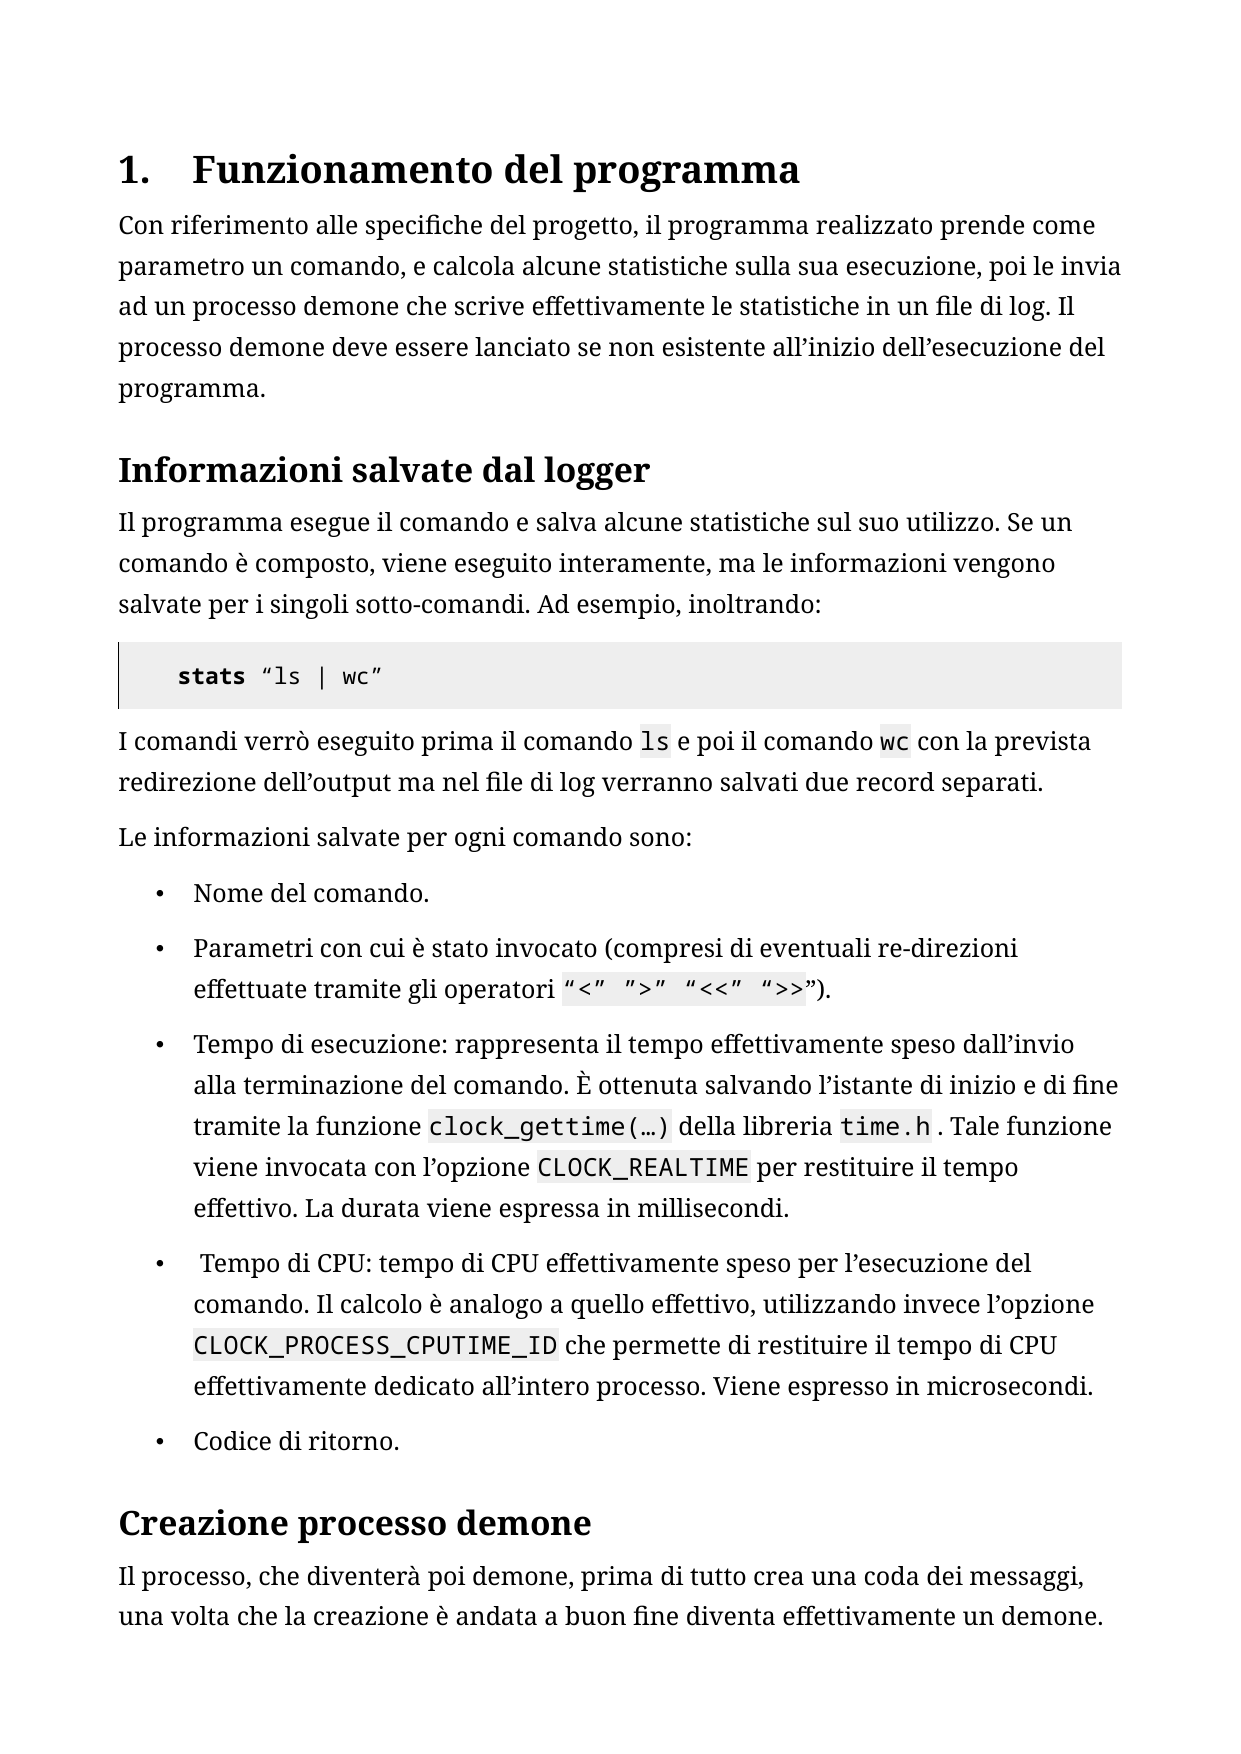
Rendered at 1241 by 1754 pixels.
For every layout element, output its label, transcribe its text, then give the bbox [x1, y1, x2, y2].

list Nome del comando. [156, 875, 1122, 909]
list Parametri con cui è stato invocato (compresi di eventuali re-direzioni effettuate tramite gli operatori “<” ”>” “<<” “>>”). [156, 931, 1122, 1006]
list Tempo di esecuzione: rappresenta il tempo effettivamente speso dall’invio alla terminazione del comando. È ottenuta salvando l’istante di inizio e di fine tramite la funzione clock_gettime(…) della libreria time.h . Tale funzione viene invocata con l’opzione CLOCK_REALTIME per restituire il tempo effettivo. La durata viene espressa in millisecondi. [156, 1027, 1122, 1224]
text Il processo, che diventerà poi demone, prima di tutto crea una coda dei messaggi, una volta che la creazione è andata a buon fine diventa effettivamente un demone. [118, 1558, 1122, 1633]
subtitle Funzionamento del programma [118, 143, 1122, 195]
text Il programma esegue il comando e salva alcune statistiche sul suo utilizzo. Se un comando è composto, viene eseguito interamente, ma le informazioni vengono salvate per i singoli sotto-comandi. Ad esempio, inoltrando: [118, 505, 1122, 621]
list Tempo di CPU: tempo di CPU effettivamente speso per l’esecuzione del comando. Il calcolo è analogo a quello effettivo, utilizzando invece l’opzione CLOCK_PROCESS_CPUTIME_ID che permette di restituire il tempo di CPU effettivamente dedicato all’intero processo. Viene espresso in microsecondi. [156, 1246, 1122, 1402]
text stats “ls | wc” [119, 642, 1122, 709]
text I comandi verrò eseguito prima il comando ls e poi il comando wc con la prevista redirezione dell’output ma nel file di log verranno salvati due record separati. [118, 724, 1122, 798]
subtitle Informazioni salvate dal logger [118, 447, 1122, 493]
list Codice di ritorno. [156, 1424, 1122, 1458]
text Con riferimento alle specifiche del progetto, il programma realizzato prende come parametro un comando, e calcola alcune statistiche sulla sua esecuzione, poi le invia ad un processo demone che scrive effettivamente le statistiche in un file di log. Il processo demone deve essere lanciato se non esistente all’inizio dell’esecuzione del programma. [118, 207, 1122, 405]
text Le informazioni salvate per ogni comando sono: [118, 820, 1122, 854]
subtitle Creazione processo demone [118, 1500, 1122, 1546]
